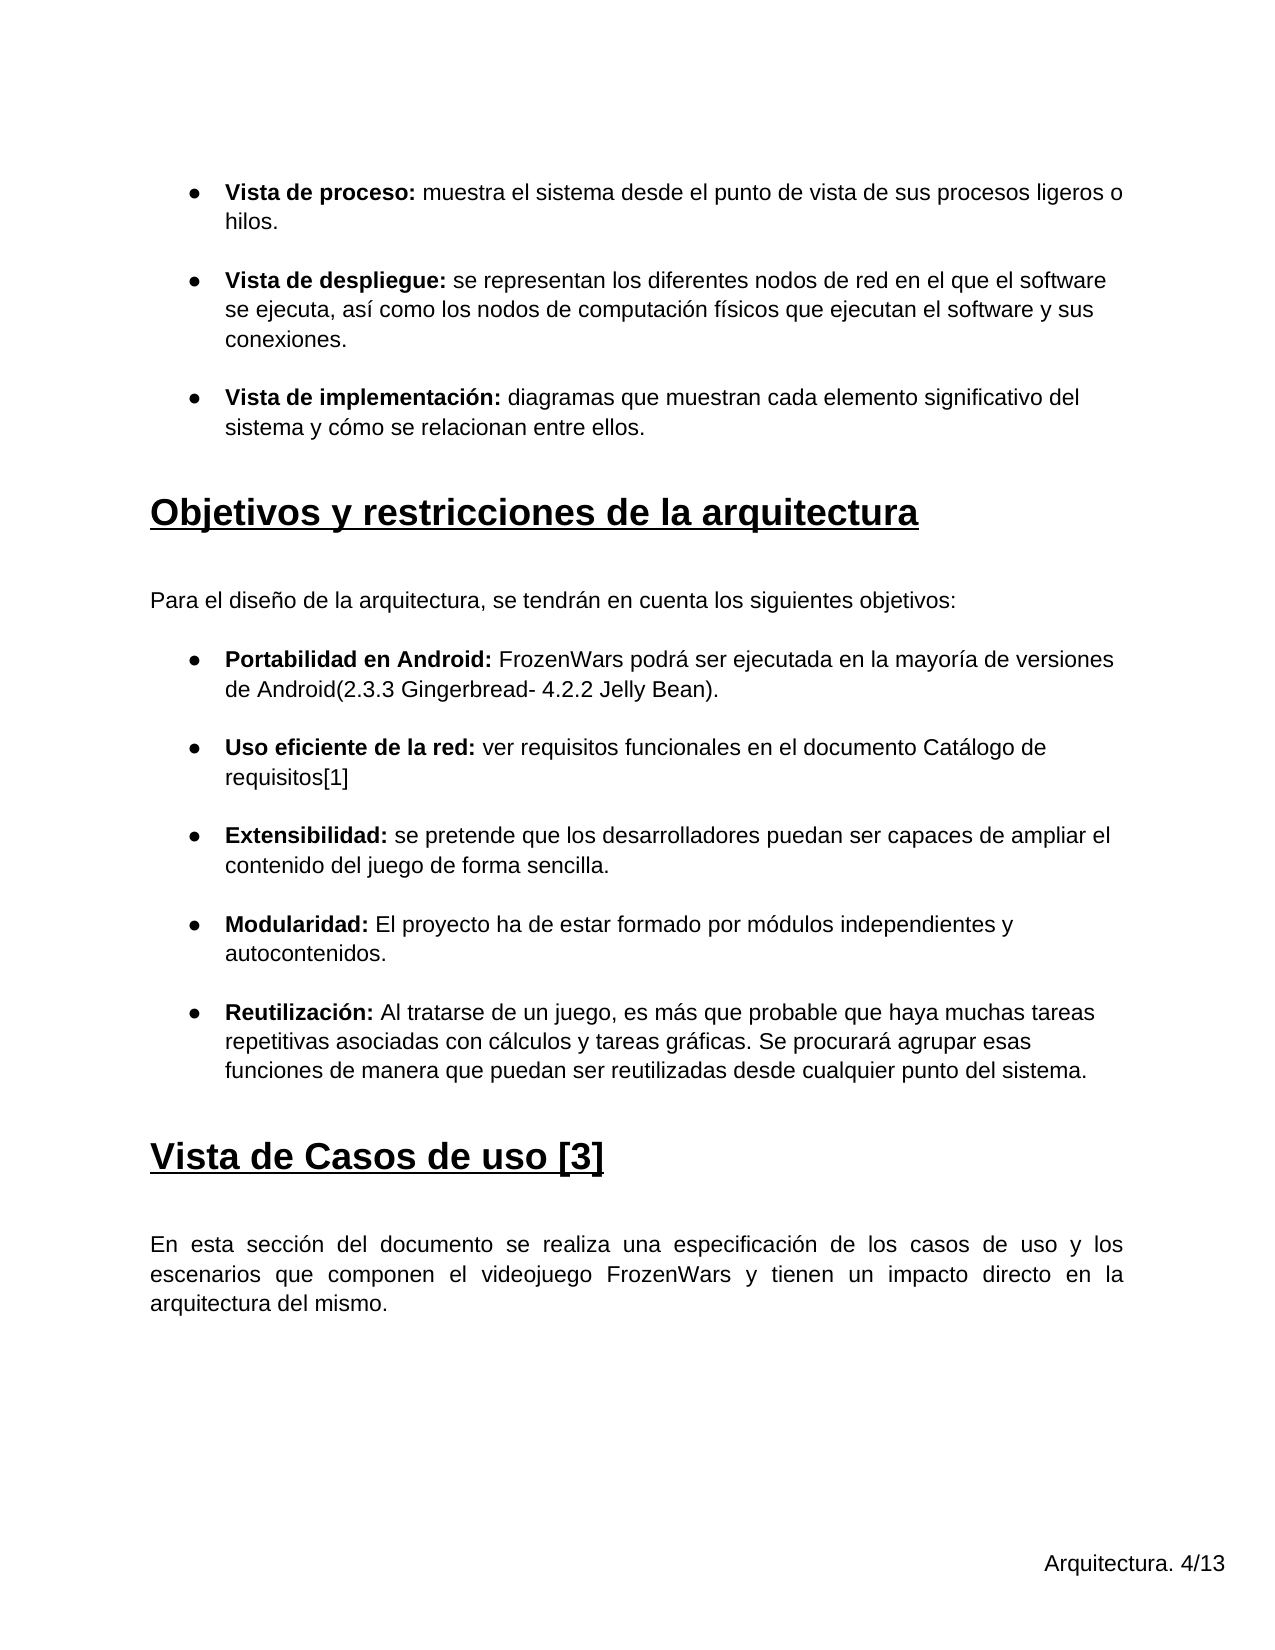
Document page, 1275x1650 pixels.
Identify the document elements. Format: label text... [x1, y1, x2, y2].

list Extensibilidad: se pretende que los desarrolladores puedan ser capaces de ampliar el contenido del juego de forma sencilla. [187, 823, 1125, 878]
list Portabilidad en Android: FrozenWars podrá ser ejecutada en la mayoría de versiones de Android(2.3.3 Gingerbread- 4.2.2 Jelly Bean). [187, 647, 1125, 702]
text En esta sección del documento se realiza una especificación de los casos de uso y los escenarios que componen el videojuego FrozenWars y tienen un impacto directo en la arquitectura del mismo. [150, 1232, 1125, 1316]
list Modularidad: El proyecto ha de estar formado por módulos independientes y autocontenidos. [187, 911, 1125, 966]
text Para el diseño de la arquitectura, se tendrán en cuenta los siguientes objetivos: [150, 588, 1125, 614]
text Objetivos y restricciones de la arquitectura [150, 492, 1125, 534]
list Vista de proceso: muestra el sistema desde el punto de vista de sus procesos ligeros o hilos. [187, 179, 1125, 234]
list Vista de despliegue: se representan los diferentes nodos de red en el que el software se ejecuta, así como los nodos de computación físicos que ejecutan el software y sus conexiones. [187, 267, 1125, 352]
list Vista de implementación: diagramas que muestran cada elemento significativo del sistema y cómo se relacionan entre ellos. [187, 385, 1125, 440]
list Uso eficiente de la red: ver requisitos funcionales en el documento Catálogo de requisitos[1] [187, 735, 1125, 790]
list Reutilización: Al tratarse de un juego, es más que probable que haya muchas tareas repetitivas asociadas con cálculos y tareas gráficas. Se procurará agrupar esas funciones de manera que puedan ser reutilizadas desde cualquier punto del sistema. [187, 999, 1125, 1084]
text Vista de Casos de uso [3] [150, 1136, 1125, 1177]
